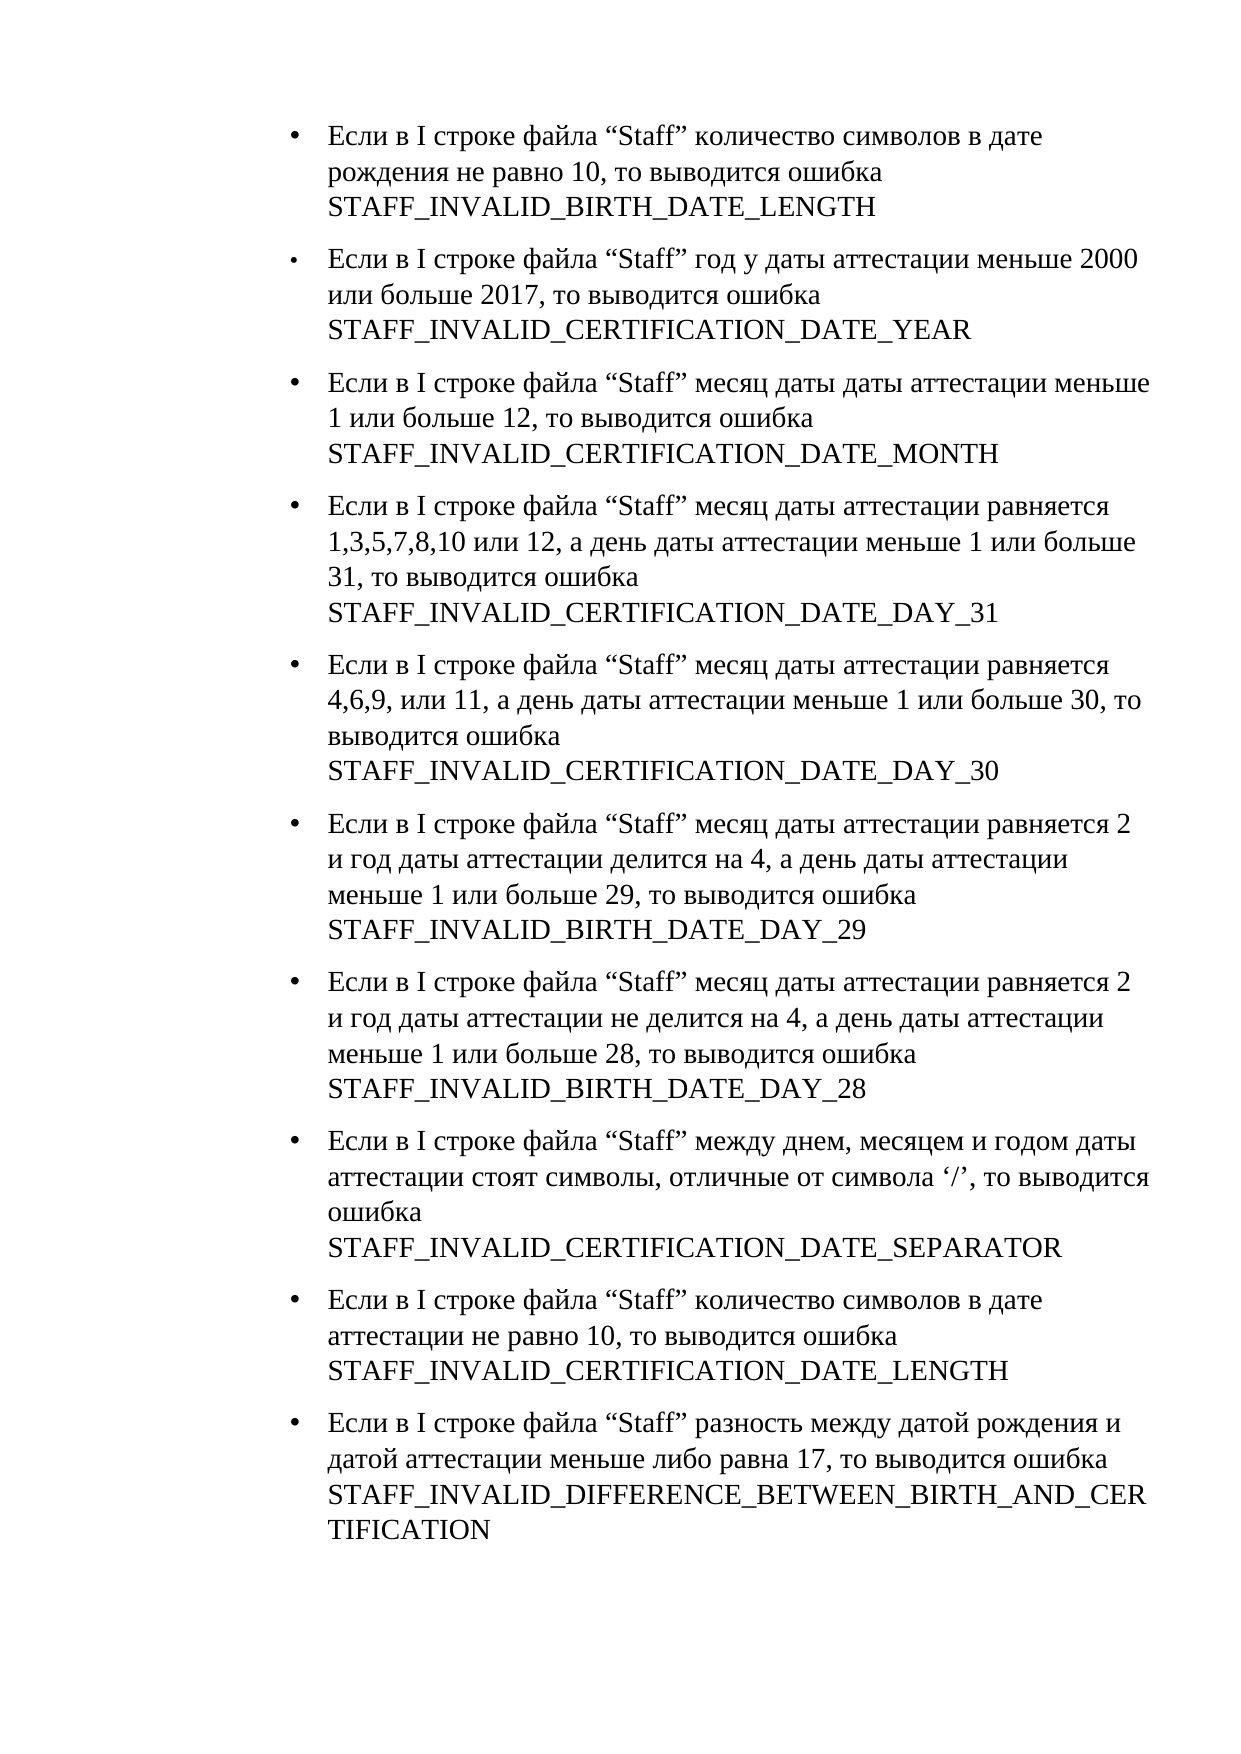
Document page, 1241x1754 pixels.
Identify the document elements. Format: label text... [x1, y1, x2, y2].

list Если в I строке файла “Staff” количество символов в дате аттестации не равно 10, то выводится ошибка STAFF_INVALID_CERTIFICATION_DATE_LENGTH [290, 1282, 1152, 1387]
list Если в I строке файла “Staff” количество символов в дате рождения не равно 10, то выводится ошибка STAFF_INVALID_BIRTH_DATE_LENGTH [290, 118, 1152, 223]
list Если в I строке файла “Staff” год у даты аттестации меньше 2000 или больше 2017, то выводится ошибка STAFF_INVALID_CERTIFICATION_DATE_YEAR [290, 241, 1152, 346]
list Если в I строке файла “Staff” между днем, месяцем и годом даты аттестации стоят символы, отличные от символа ‘/’, то выводится ошибка STAFF_INVALID_CERTIFICATION_DATE_SEPARATOR [290, 1123, 1152, 1264]
list Если в I строке файла “Staff” месяц даты даты аттестации меньше 1 или больше 12, то выводится ошибка STAFF_INVALID_CERTIFICATION_DATE_MONTH [290, 365, 1152, 469]
list Если в I строке файла “Staff” месяц даты аттестации равняется 2 и год даты аттестации делится на 4, а день даты аттестации меньше 1 или больше 29, то выводится ошибка STAFF_INVALID_BIRTH_DATE_DAY_29 [290, 806, 1152, 946]
list Если в I строке файла “Staff” месяц даты аттестации равняется 1,3,5,7,8,10 или 12, а день даты аттестации меньше 1 или больше 31, то выводится ошибка STAFF_INVALID_CERTIFICATION_DATE_DAY_31 [290, 488, 1152, 628]
list Если в I строке файла “Staff” месяц даты аттестации равняется 2 и год даты аттестации не делится на 4, а день даты аттестации меньше 1 или больше 28, то выводится ошибка STAFF_INVALID_BIRTH_DATE_DAY_28 [290, 964, 1152, 1105]
list Если в I строке файла “Staff” месяц даты аттестации равняется 4,6,9, или 11, а день даты аттестации меньше 1 или больше 30, то выводится ошибка STAFF_INVALID_CERTIFICATION_DATE_DAY_30 [290, 647, 1152, 787]
list Если в I строке файла “Staff” разность между датой рождения и датой аттестации меньше либо равна 17, то выводится ошибка STAFF_INVALID_DIFFERENCE_BETWEEN_BIRTH_AND_CERTIFICATION [290, 1406, 1152, 1546]
